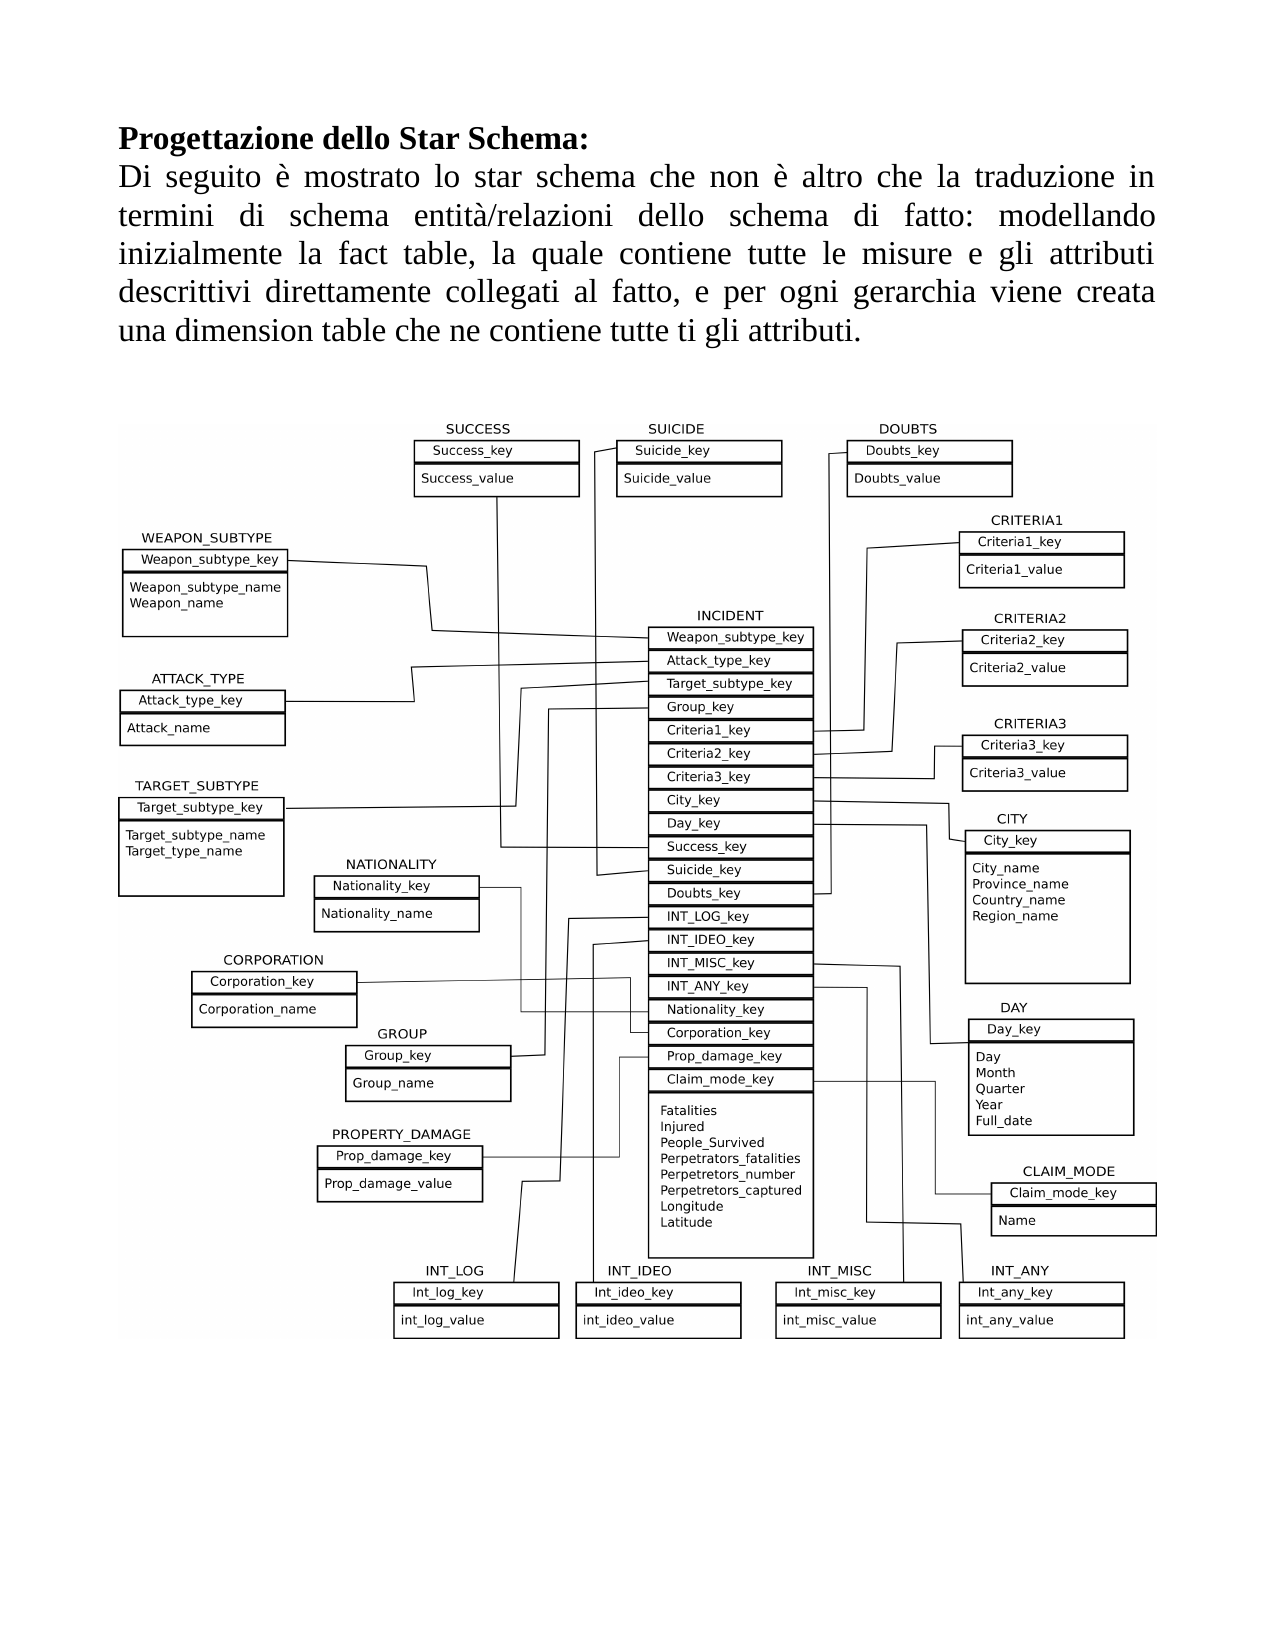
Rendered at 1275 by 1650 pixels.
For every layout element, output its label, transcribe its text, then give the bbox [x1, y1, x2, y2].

text Di seguito è mostrato lo star schema che non è altro che la traduzione in termini di schema entità/relazioni dello schema di fatto: modellando inizialmente la fact table, la quale contiene tutte le misure e gli attributi descrittivi direttamente collegati al fatto, e per ogni gerarchia viene creata una dimension table che ne contiene tutte ti gli attributi. [118, 156, 1157, 348]
picture [118, 424, 1157, 1339]
text Progettazione dello Star Schema: [118, 118, 1157, 156]
